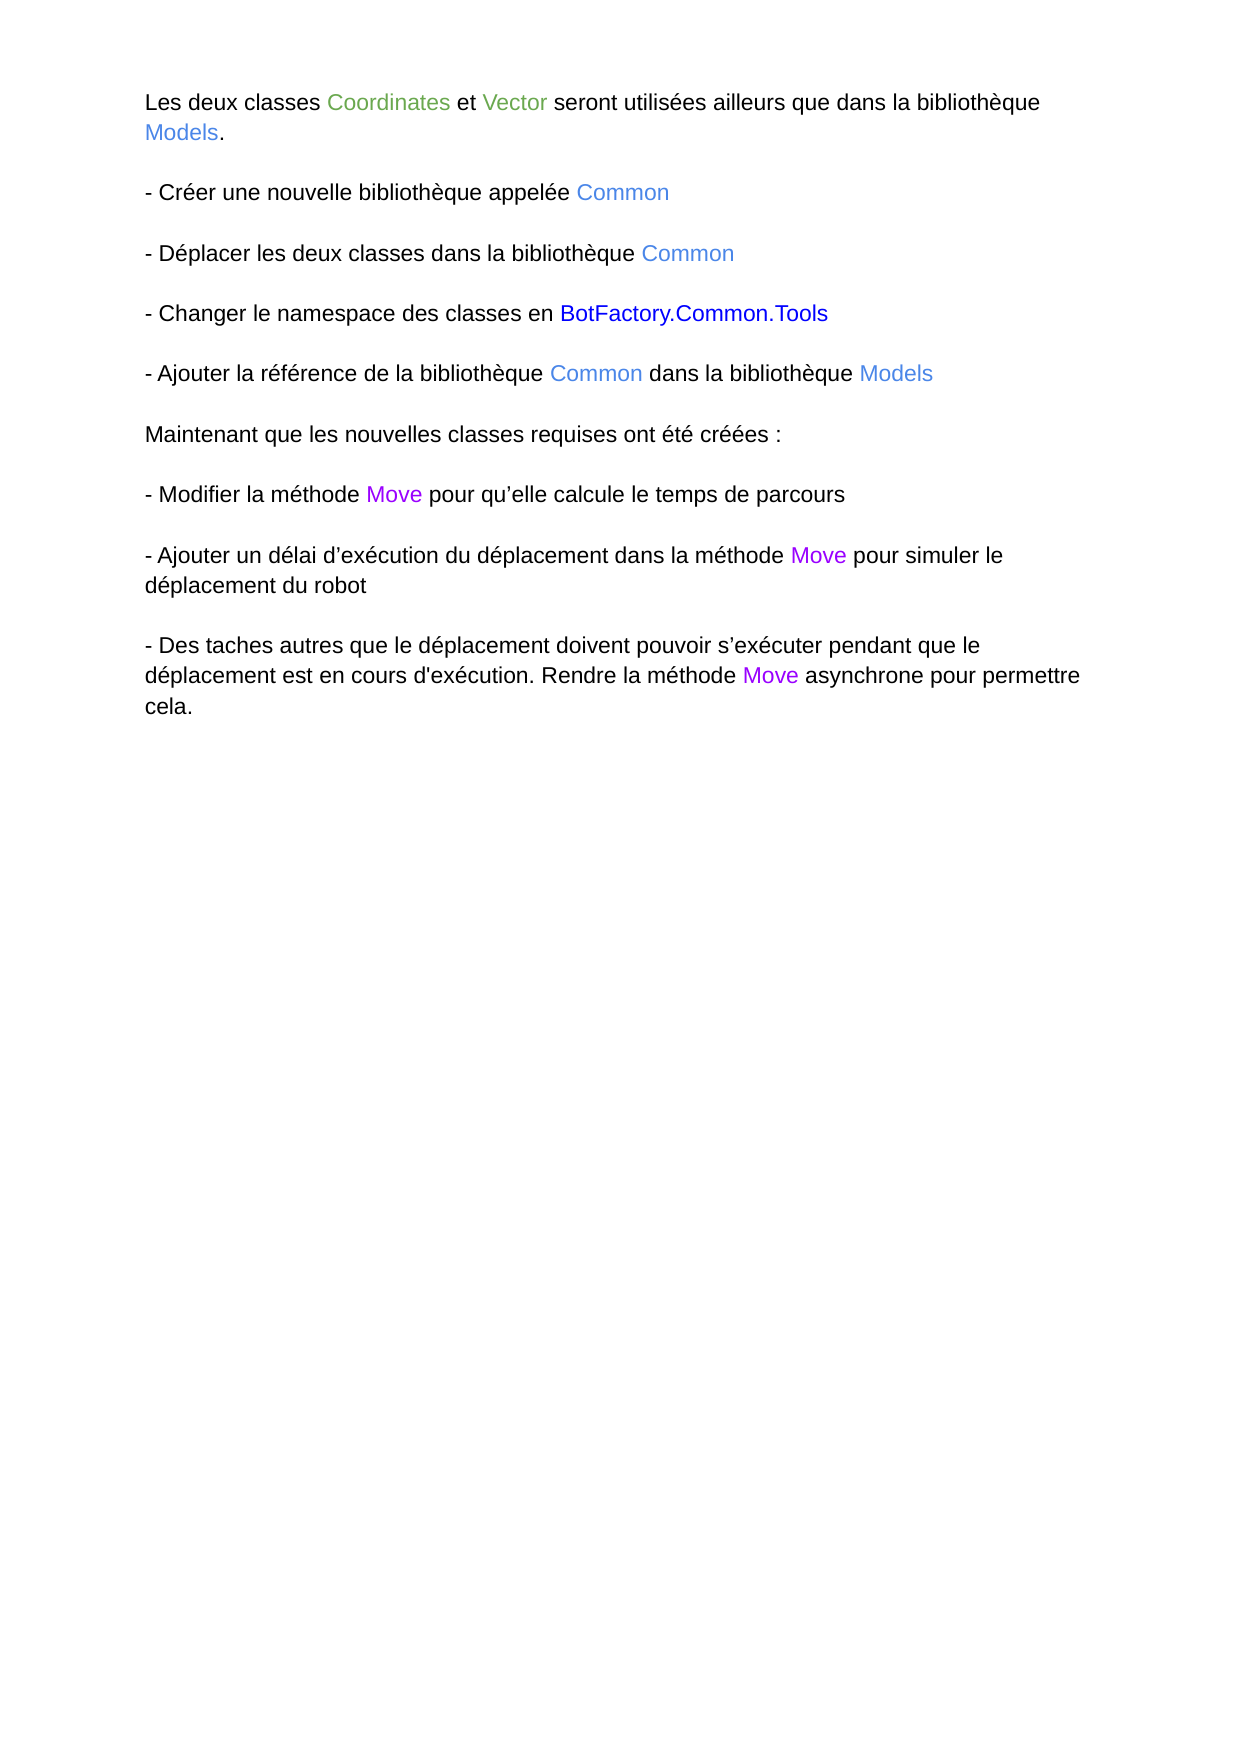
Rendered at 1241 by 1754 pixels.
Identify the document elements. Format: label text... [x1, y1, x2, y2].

text - Modifier la méthode Move pour qu’elle calcule le temps de parcours [144, 481, 1096, 508]
text - Déplacer les deux classes dans la bibliothèque Common [144, 239, 1096, 266]
text - Ajouter la référence de la bibliothèque Common dans la bibliothèque Models [144, 360, 1096, 387]
text Maintenant que les nouvelles classes requises ont été créées : [144, 421, 1096, 447]
text - Créer une nouvelle bibliothèque appelée Common [144, 179, 1096, 206]
text - Ajouter un délai d’exécution du déplacement dans la méthode Move pour simuler le déplacement du robot [144, 542, 1096, 598]
text - Changer le namespace des classes en BotFactory.Common.Tools [144, 300, 1096, 326]
text - Des taches autres que le déplacement doivent pouvoir s’exécuter pendant que le déplacement est en cours d'exécution. Rendre la méthode Move asynchrone pour permettre cela. [144, 632, 1096, 719]
text Les deux classes Coordinates et Vector seront utilisées ailleurs que dans la bibliothèque Models. [144, 88, 1096, 145]
